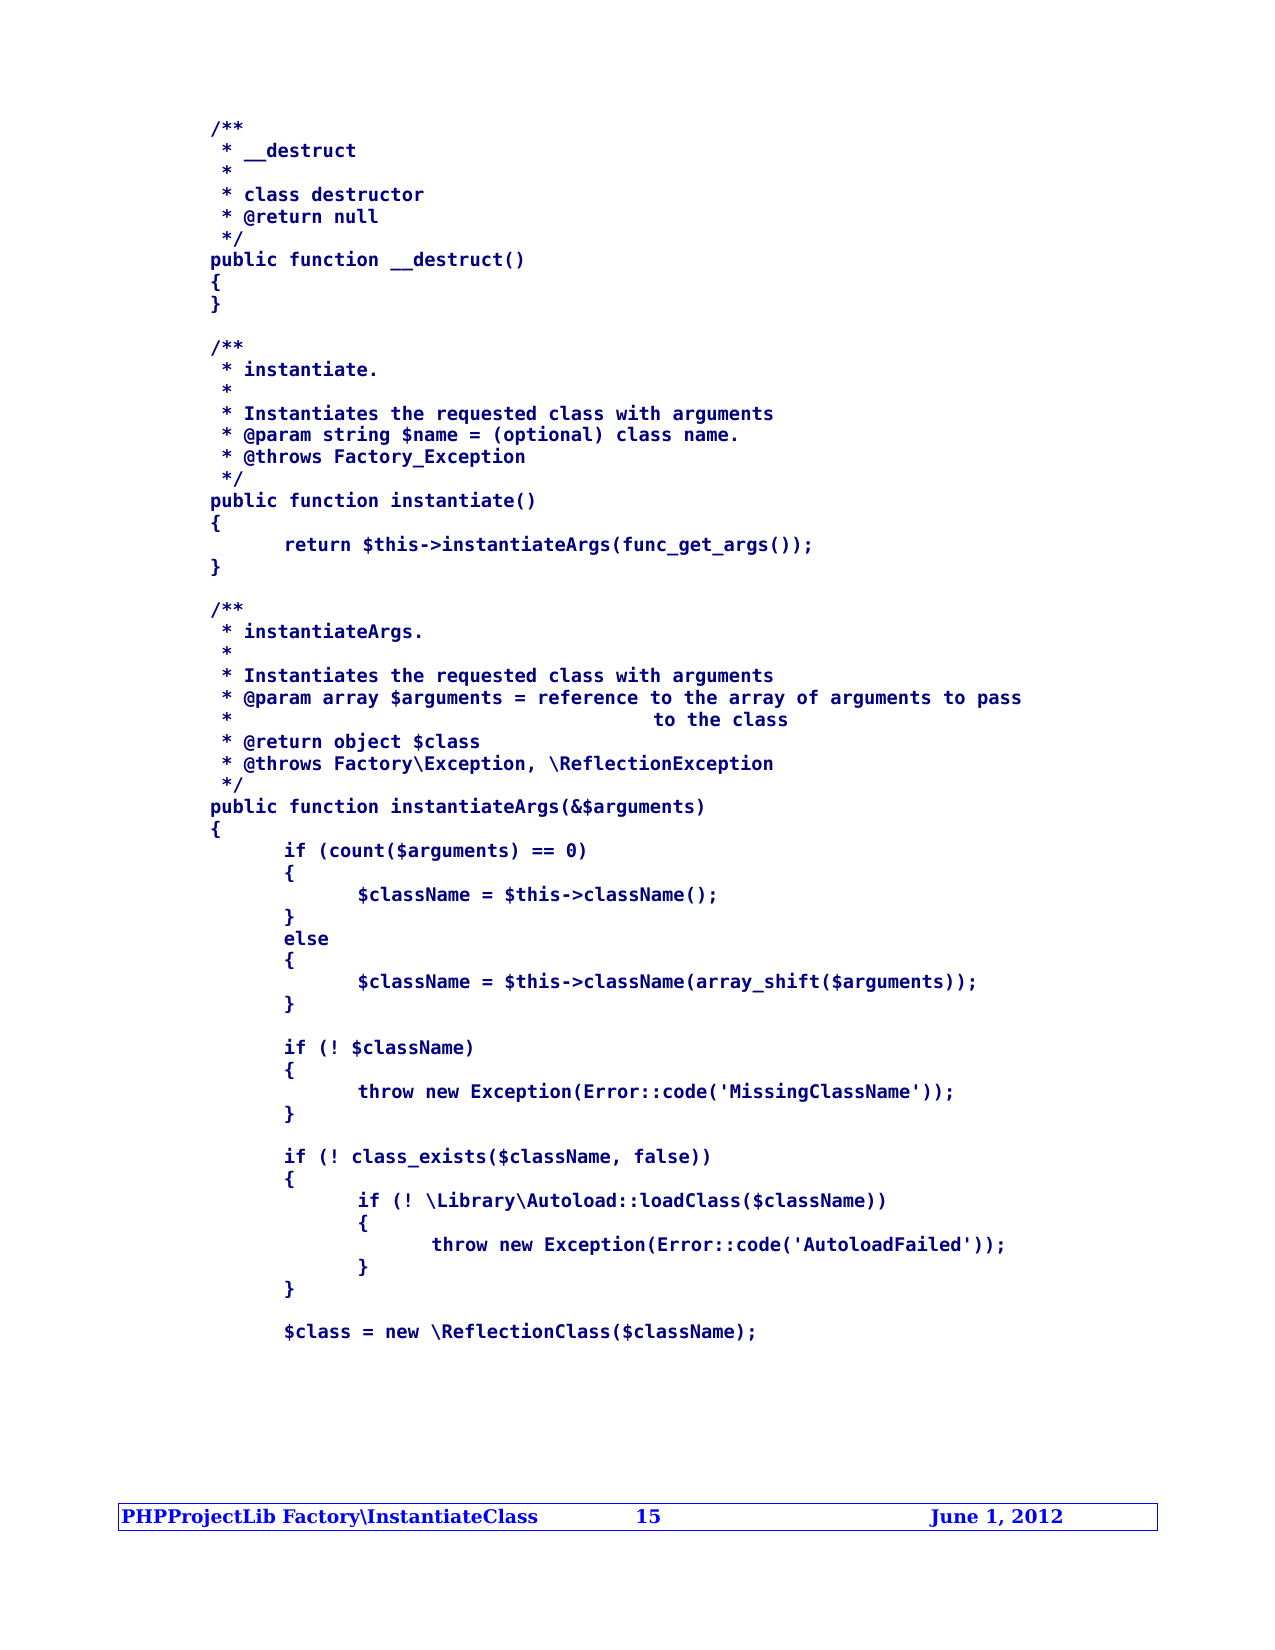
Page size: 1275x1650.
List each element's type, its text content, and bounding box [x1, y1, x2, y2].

list throw new Exception(Error::code('MissingClassName')); [136, 1081, 1157, 1102]
list public function instantiate() [136, 490, 1157, 512]
list { [136, 1212, 1157, 1234]
list * __destruct [136, 140, 1157, 162]
list * [136, 643, 1157, 665]
list * @throws Factory_Exception [136, 446, 1157, 468]
list * @return null [136, 206, 1157, 227]
list * @param array $arguments = reference to the array of arguments to pass [136, 687, 1157, 709]
list return $this->instantiateArgs(func_get_args()); [136, 534, 1157, 556]
list if (! $className) [136, 1037, 1157, 1059]
list { [136, 1168, 1157, 1190]
list * [136, 381, 1157, 402]
list throw new Exception(Error::code('AutoloadFailed')); [136, 1234, 1157, 1256]
list else [136, 927, 1157, 949]
list } [136, 993, 1157, 1015]
list } [136, 1277, 1157, 1299]
list $className = $this->className(array_shift($arguments)); [136, 971, 1157, 993]
list if (! class_exists($className, false)) [136, 1146, 1157, 1168]
list * instantiate. [136, 359, 1157, 381]
list public function __destruct() [136, 249, 1157, 271]
list } [136, 1256, 1157, 1277]
list * to the class [136, 709, 1157, 731]
list } [136, 906, 1157, 927]
list { [136, 271, 1157, 293]
list { [136, 949, 1157, 971]
list */ [136, 468, 1157, 490]
list } [136, 293, 1157, 315]
list * Instantiates the requested class with arguments [136, 402, 1157, 424]
list * @return object $class [136, 731, 1157, 752]
list } [136, 1102, 1157, 1124]
list $className = $this->className(); [136, 884, 1157, 906]
list $class = new \ReflectionClass($className); [136, 1321, 1157, 1343]
list { [136, 818, 1157, 840]
list * instantiateArgs. [136, 621, 1157, 643]
list /** [136, 337, 1157, 359]
list { [136, 862, 1157, 884]
list public function instantiateArgs(&$arguments) [136, 796, 1157, 818]
list * @param string $name = (optional) class name. [136, 424, 1157, 446]
list * Instantiates the requested class with arguments [136, 665, 1157, 687]
list /** [136, 118, 1157, 140]
list * class destructor [136, 184, 1157, 206]
list * @throws Factory\Exception, \ReflectionException [136, 752, 1157, 774]
list */ [136, 774, 1157, 796]
list if (! \Library\Autoload::loadClass($className)) [136, 1190, 1157, 1212]
list { [136, 512, 1157, 534]
list { [136, 1059, 1157, 1081]
list */ [136, 227, 1157, 249]
list /** [136, 599, 1157, 621]
list if (count($arguments) == 0) [136, 840, 1157, 862]
list * [136, 162, 1157, 184]
list } [136, 556, 1157, 577]
